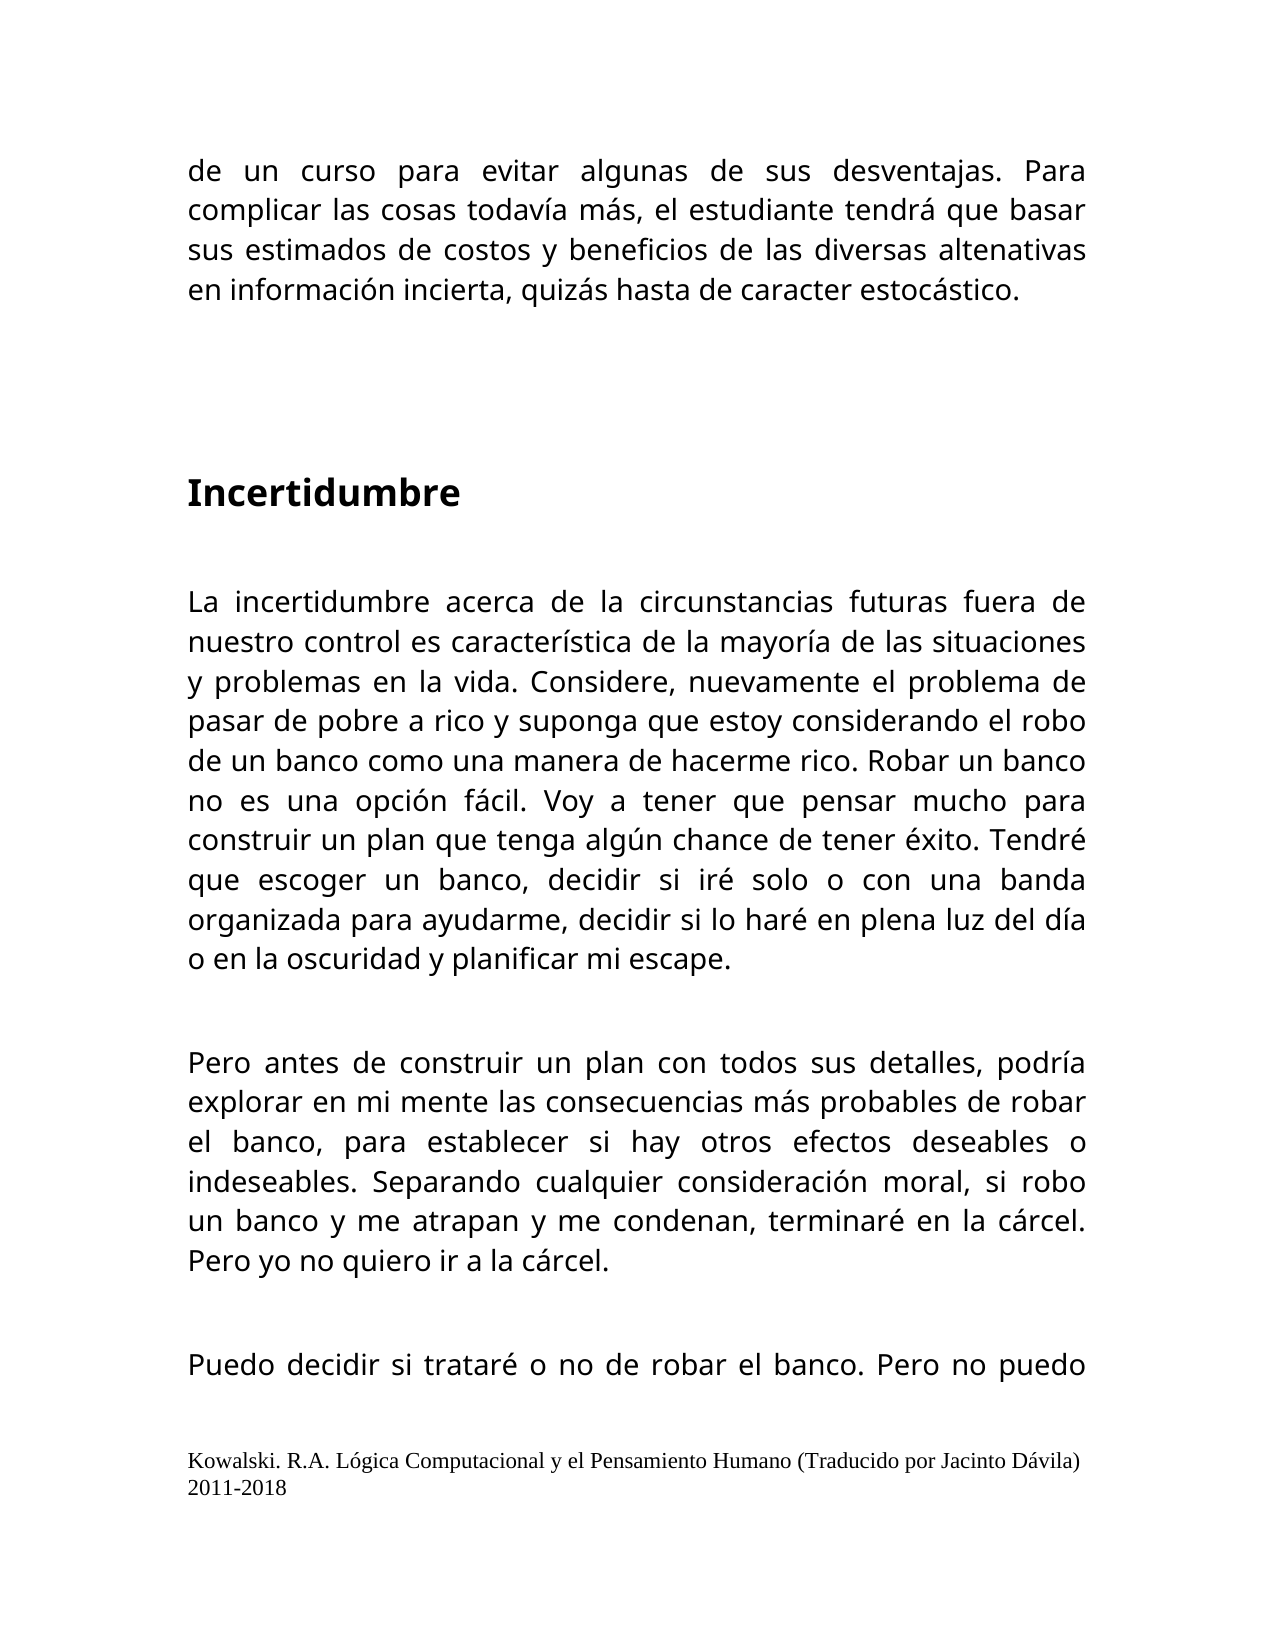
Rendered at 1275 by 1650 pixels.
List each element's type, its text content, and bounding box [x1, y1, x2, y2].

text Pero antes de construir un plan con todos sus detalles, podría explorar en mi mente las consecuencias más probables de robar el banco, para establecer si hay otros efectos deseables o indeseables. Separando cualquier consideración moral, si robo un banco y me atrapan y me condenan, terminaré en la cárcel. Pero yo no quiero ir a la cárcel. [187, 1042, 1087, 1280]
text La incertidumbre acerca de la circunstancias futuras fuera de nuestro control es característica de la mayoría de las situaciones y problemas en la vida. Considere, nuevamente el problema de pasar de pobre a rico y suponga que estoy considerando el robo de un banco como una manera de hacerme rico. Robar un banco no es una opción fácil. Voy a tener que pensar mucho para construir un plan que tenga algún chance de tener éxito. Tendré que escoger un banco, decidir si iré solo o con una banda organizada para ayudarme, decidir si lo haré en plena luz del día o en la oscuridad y planificar mi escape. [187, 581, 1087, 978]
text Puedo decidir si trataré o no de robar el banco. Pero no puedo [187, 1344, 1087, 1383]
subtitle Incertidumbre [187, 466, 1087, 517]
text de un curso para evitar algunas de sus desventajas. Para complicar las cosas todavía más, el estudiante tendrá que basar sus estimados de costos y beneficios de las diversas altenativas en información incierta, quizás hasta de caracter estocástico. [187, 150, 1087, 309]
